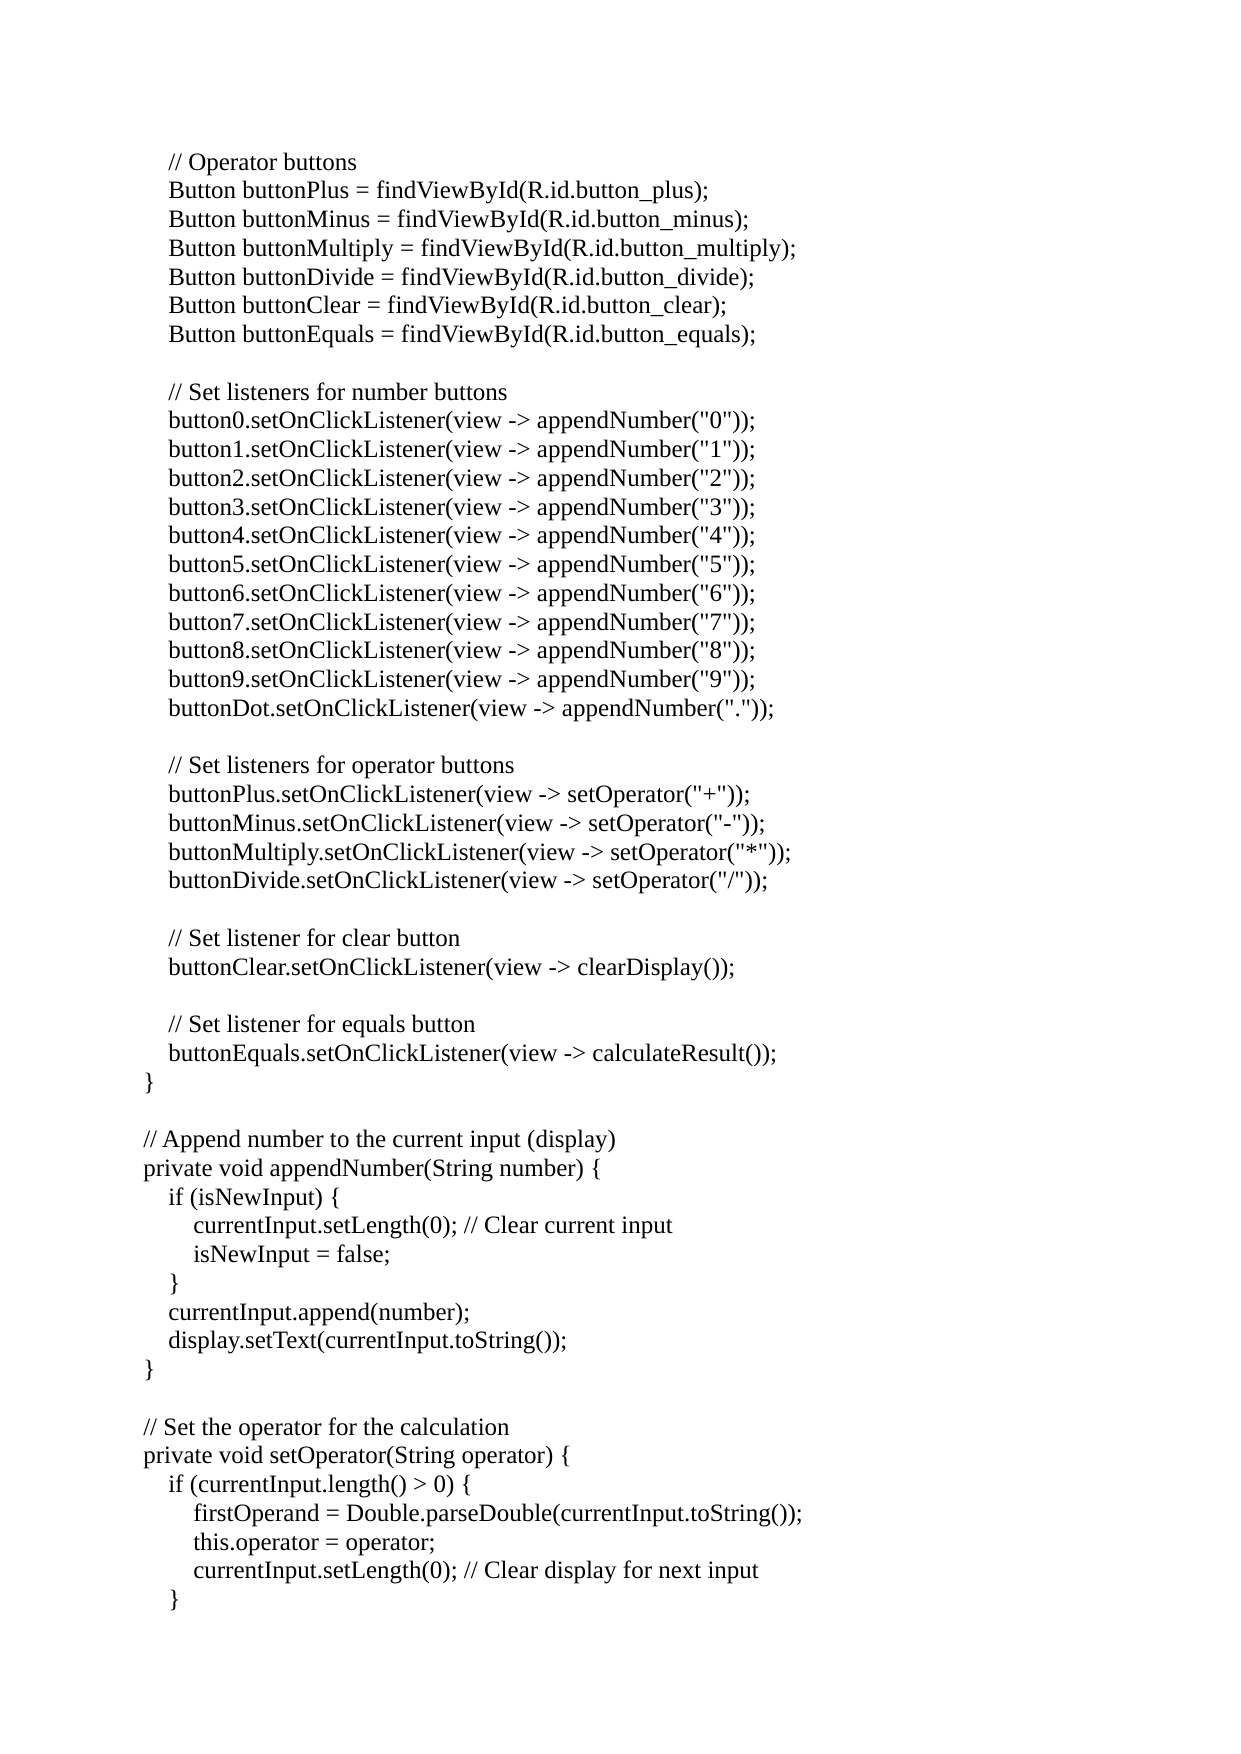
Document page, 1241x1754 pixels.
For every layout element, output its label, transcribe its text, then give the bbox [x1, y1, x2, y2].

text button9.setOnClickListener(view -> appendNumber("9")); [118, 664, 1122, 693]
text currentInput.setLength(0); // Clear current input [118, 1211, 1122, 1239]
text button7.setOnClickListener(view -> appendNumber("7")); [118, 607, 1122, 636]
text button5.setOnClickListener(view -> appendNumber("5")); [118, 549, 1122, 578]
text } [118, 1268, 1122, 1297]
text } [118, 1354, 1122, 1383]
text // Set listener for clear button [118, 923, 1122, 952]
text if (isNewInput) { [118, 1182, 1122, 1211]
text Button buttonEquals = findViewById(R.id.button_equals); [118, 319, 1122, 348]
text // Set listeners for number buttons [118, 377, 1122, 406]
text buttonMultiply.setOnClickListener(view -> setOperator("*")); [118, 837, 1122, 866]
text } [118, 1584, 1122, 1613]
text Button buttonClear = findViewById(R.id.button_clear); [118, 291, 1122, 319]
text buttonMinus.setOnClickListener(view -> setOperator("-")); [118, 808, 1122, 837]
text firstOperand = Double.parseDouble(currentInput.toString()); [118, 1498, 1122, 1527]
text Button buttonDivide = findViewById(R.id.button_divide); [118, 262, 1122, 291]
text buttonDivide.setOnClickListener(view -> setOperator("/")); [118, 866, 1122, 894]
text private void setOperator(String operator) { [118, 1441, 1122, 1469]
text display.setText(currentInput.toString()); [118, 1326, 1122, 1354]
text button1.setOnClickListener(view -> appendNumber("1")); [118, 434, 1122, 463]
text // Append number to the current input (display) [118, 1124, 1122, 1153]
text currentInput.setLength(0); // Clear display for next input [118, 1556, 1122, 1584]
text isNewInput = false; [118, 1239, 1122, 1268]
text buttonEquals.setOnClickListener(view -> calculateResult()); [118, 1038, 1122, 1067]
text Button buttonMinus = findViewById(R.id.button_minus); [118, 204, 1122, 233]
text button0.setOnClickListener(view -> appendNumber("0")); [118, 406, 1122, 434]
text currentInput.append(number); [118, 1297, 1122, 1326]
text this.operator = operator; [118, 1527, 1122, 1556]
text // Set listener for equals button [118, 1009, 1122, 1038]
text if (currentInput.length() > 0) { [118, 1469, 1122, 1498]
text // Operator buttons [118, 147, 1122, 176]
text button8.setOnClickListener(view -> appendNumber("8")); [118, 636, 1122, 664]
text button6.setOnClickListener(view -> appendNumber("6")); [118, 578, 1122, 607]
text button4.setOnClickListener(view -> appendNumber("4")); [118, 521, 1122, 549]
text Button buttonPlus = findViewById(R.id.button_plus); [118, 176, 1122, 204]
text buttonClear.setOnClickListener(view -> clearDisplay()); [118, 952, 1122, 981]
text buttonPlus.setOnClickListener(view -> setOperator("+")); [118, 779, 1122, 808]
text } [118, 1067, 1122, 1096]
text Button buttonMultiply = findViewById(R.id.button_multiply); [118, 233, 1122, 262]
text button2.setOnClickListener(view -> appendNumber("2")); [118, 463, 1122, 492]
text private void appendNumber(String number) { [118, 1153, 1122, 1182]
text button3.setOnClickListener(view -> appendNumber("3")); [118, 492, 1122, 521]
text // Set the operator for the calculation [118, 1412, 1122, 1441]
text buttonDot.setOnClickListener(view -> appendNumber(".")); [118, 693, 1122, 722]
text // Set listeners for operator buttons [118, 751, 1122, 779]
